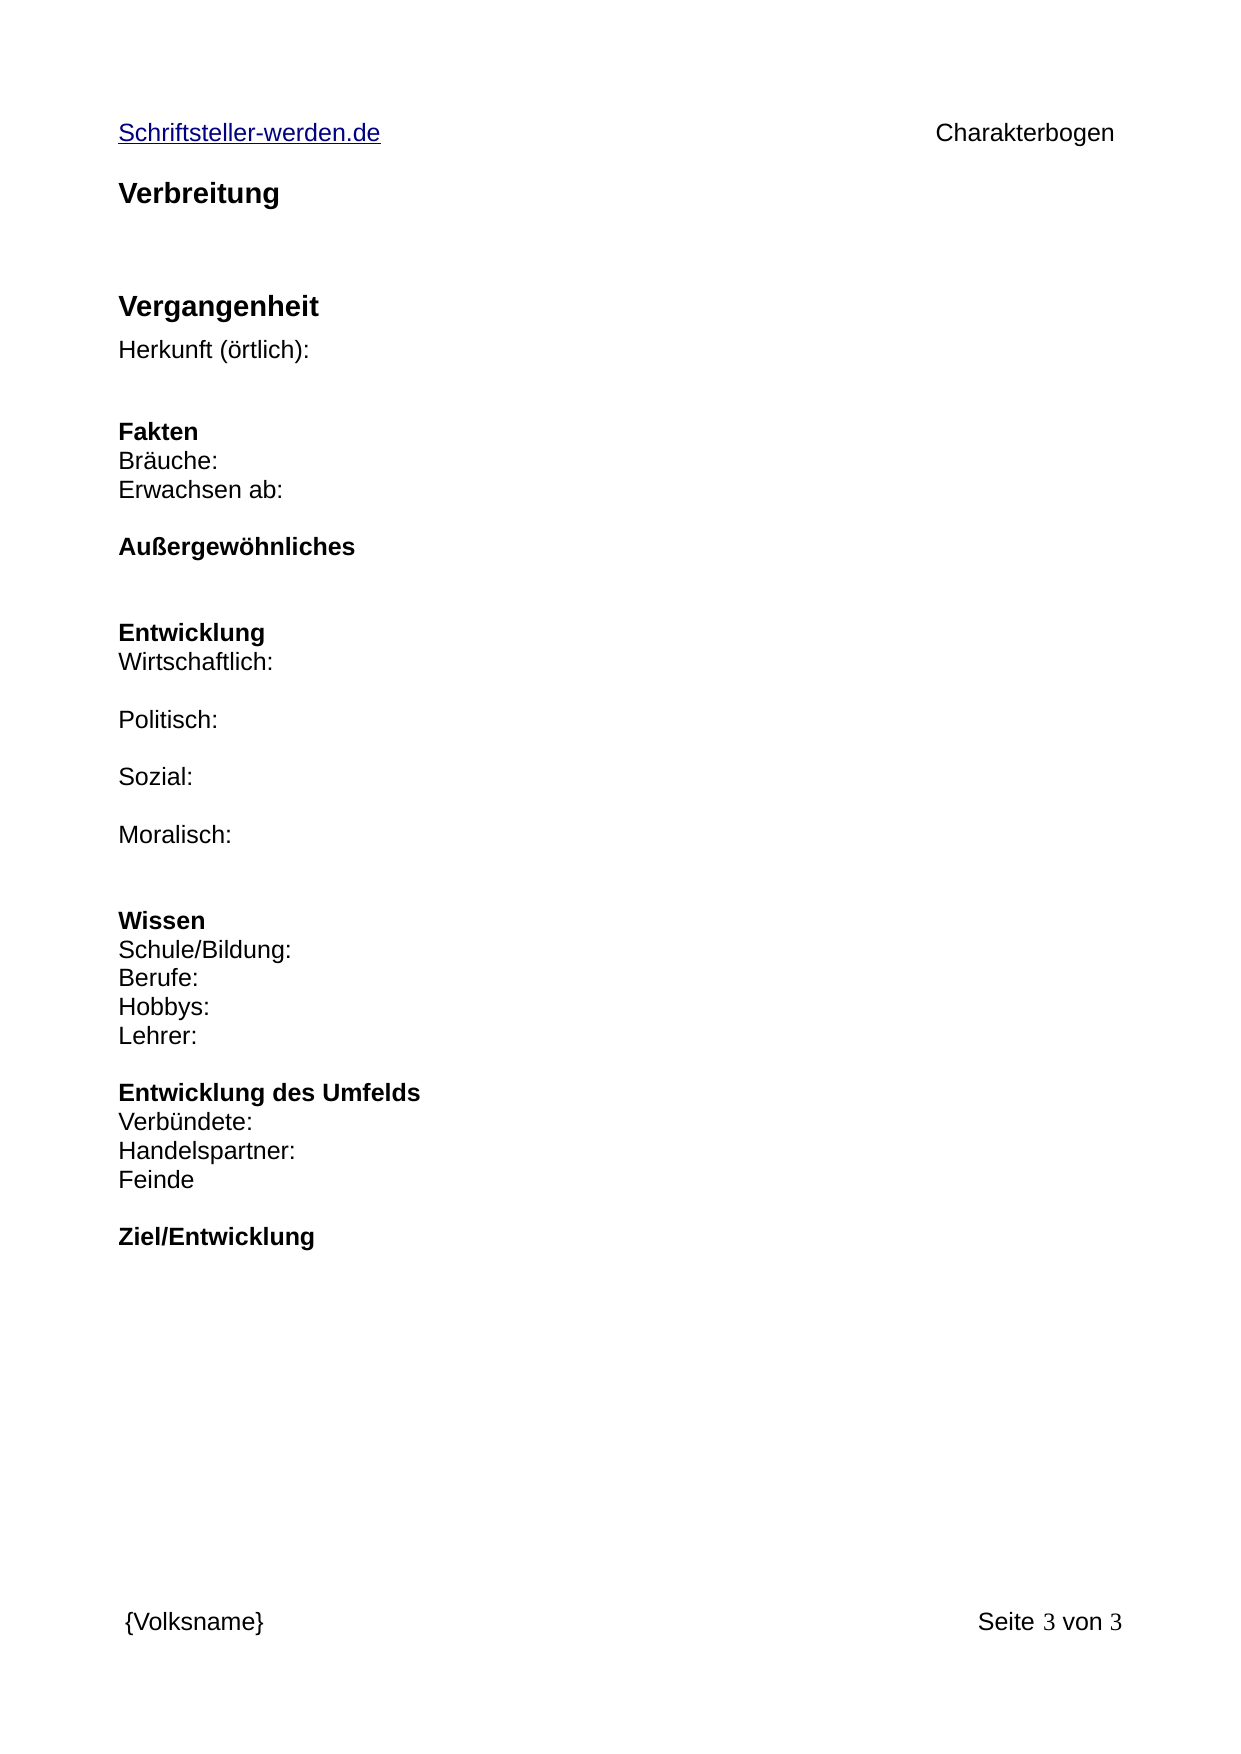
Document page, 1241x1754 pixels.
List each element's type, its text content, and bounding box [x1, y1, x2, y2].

text Wirtschaftlich: [118, 647, 1122, 676]
text Politisch: [118, 676, 1122, 733]
text Bräuche: [118, 446, 1122, 475]
text Hobbys: [118, 992, 1122, 1021]
text Fakten [118, 417, 1122, 446]
text Sozial: [118, 762, 1122, 791]
text Lehrer: [118, 1021, 1122, 1050]
text Herkunft (örtlich): [118, 335, 1122, 363]
text Schule/Bildung: [118, 935, 1122, 963]
text Entwicklung [118, 618, 1122, 647]
text Wissen [118, 906, 1122, 935]
text Entwicklung des Umfelds [118, 1078, 1122, 1107]
text Moralisch: [118, 820, 1122, 848]
text Außergewöhnliches [118, 532, 1122, 561]
text Verbündete: [118, 1107, 1122, 1136]
subtitle Vergangenheit [118, 289, 1122, 322]
subtitle Verbreitung [118, 176, 1122, 210]
text Handelspartner: [118, 1136, 1122, 1165]
text Feinde [118, 1165, 1122, 1193]
text Ziel/Entwicklung [118, 1222, 1122, 1251]
text Berufe: [118, 963, 1122, 992]
text Erwachsen ab: [118, 475, 1122, 503]
